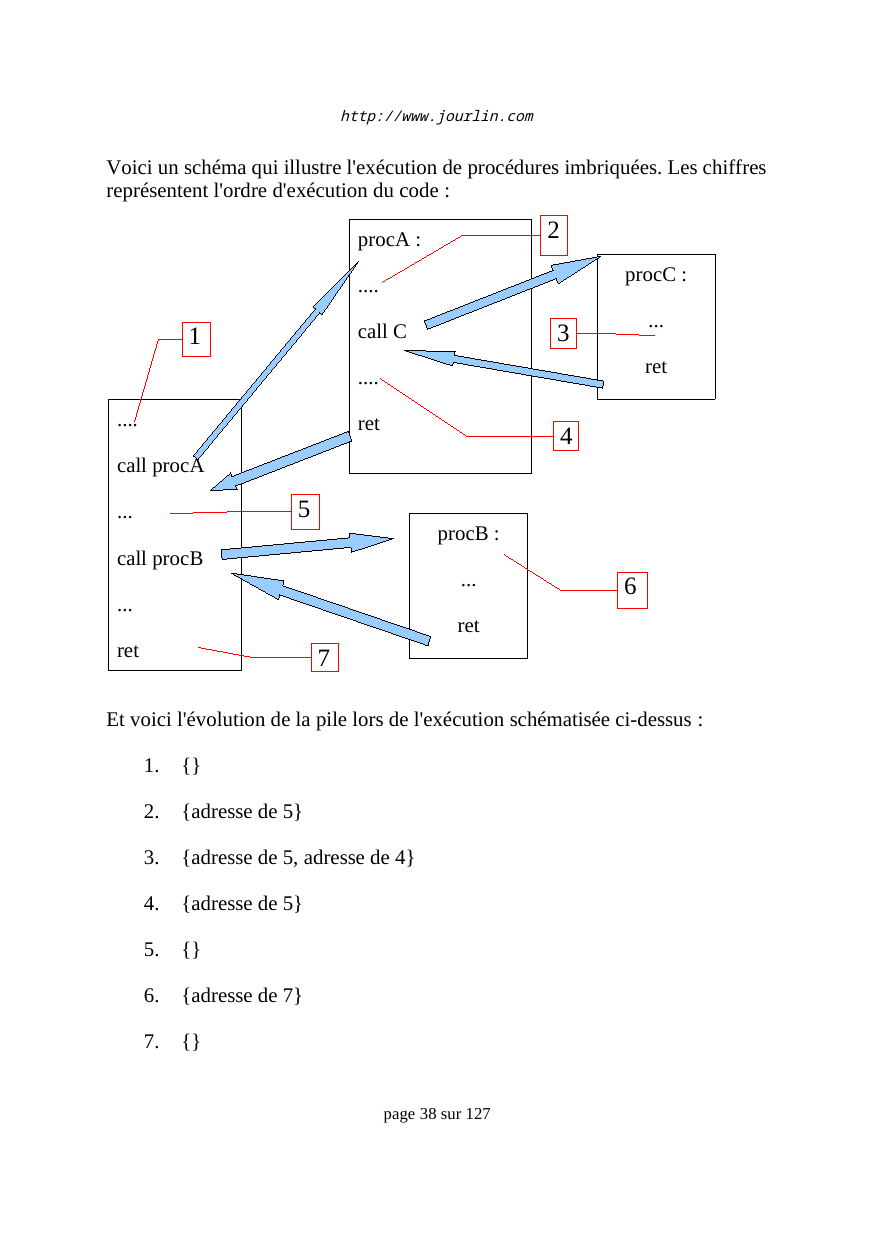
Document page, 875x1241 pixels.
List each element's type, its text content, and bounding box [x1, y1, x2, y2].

text .... [117, 408, 231, 431]
list {adresse de 5} [144, 789, 768, 823]
text .... [358, 263, 523, 296]
text procA : [358, 227, 523, 250]
text ... [117, 490, 233, 523]
list {adresse de 7} [144, 974, 768, 1007]
text [223, 419, 233, 431]
text Et voici l'évolution de la pile lors de l'exécution schématisée ci-dessus : [106, 697, 768, 731]
text Voici un schéma qui illustre l'exécution de procédures imbriquées. Les chiffres représentent l'ordre d'exécution du code : [106, 156, 768, 202]
text ret [358, 401, 523, 434]
text ... [117, 582, 233, 615]
list {adresse de 5} [144, 882, 768, 915]
text call procA [117, 444, 233, 477]
list {adresse de 5, adresse de 4} [144, 836, 768, 869]
text ... [418, 557, 518, 591]
list {} [144, 1020, 768, 1053]
text ... [606, 298, 706, 332]
text procC : [606, 263, 706, 286]
list {} [144, 928, 768, 961]
text .... [358, 355, 523, 388]
text ret [117, 628, 233, 661]
list {} [144, 743, 768, 777]
text ret [418, 603, 518, 637]
text call procB [117, 536, 233, 569]
text ret [606, 344, 706, 378]
text call C [358, 309, 523, 342]
text procB : [418, 522, 518, 545]
